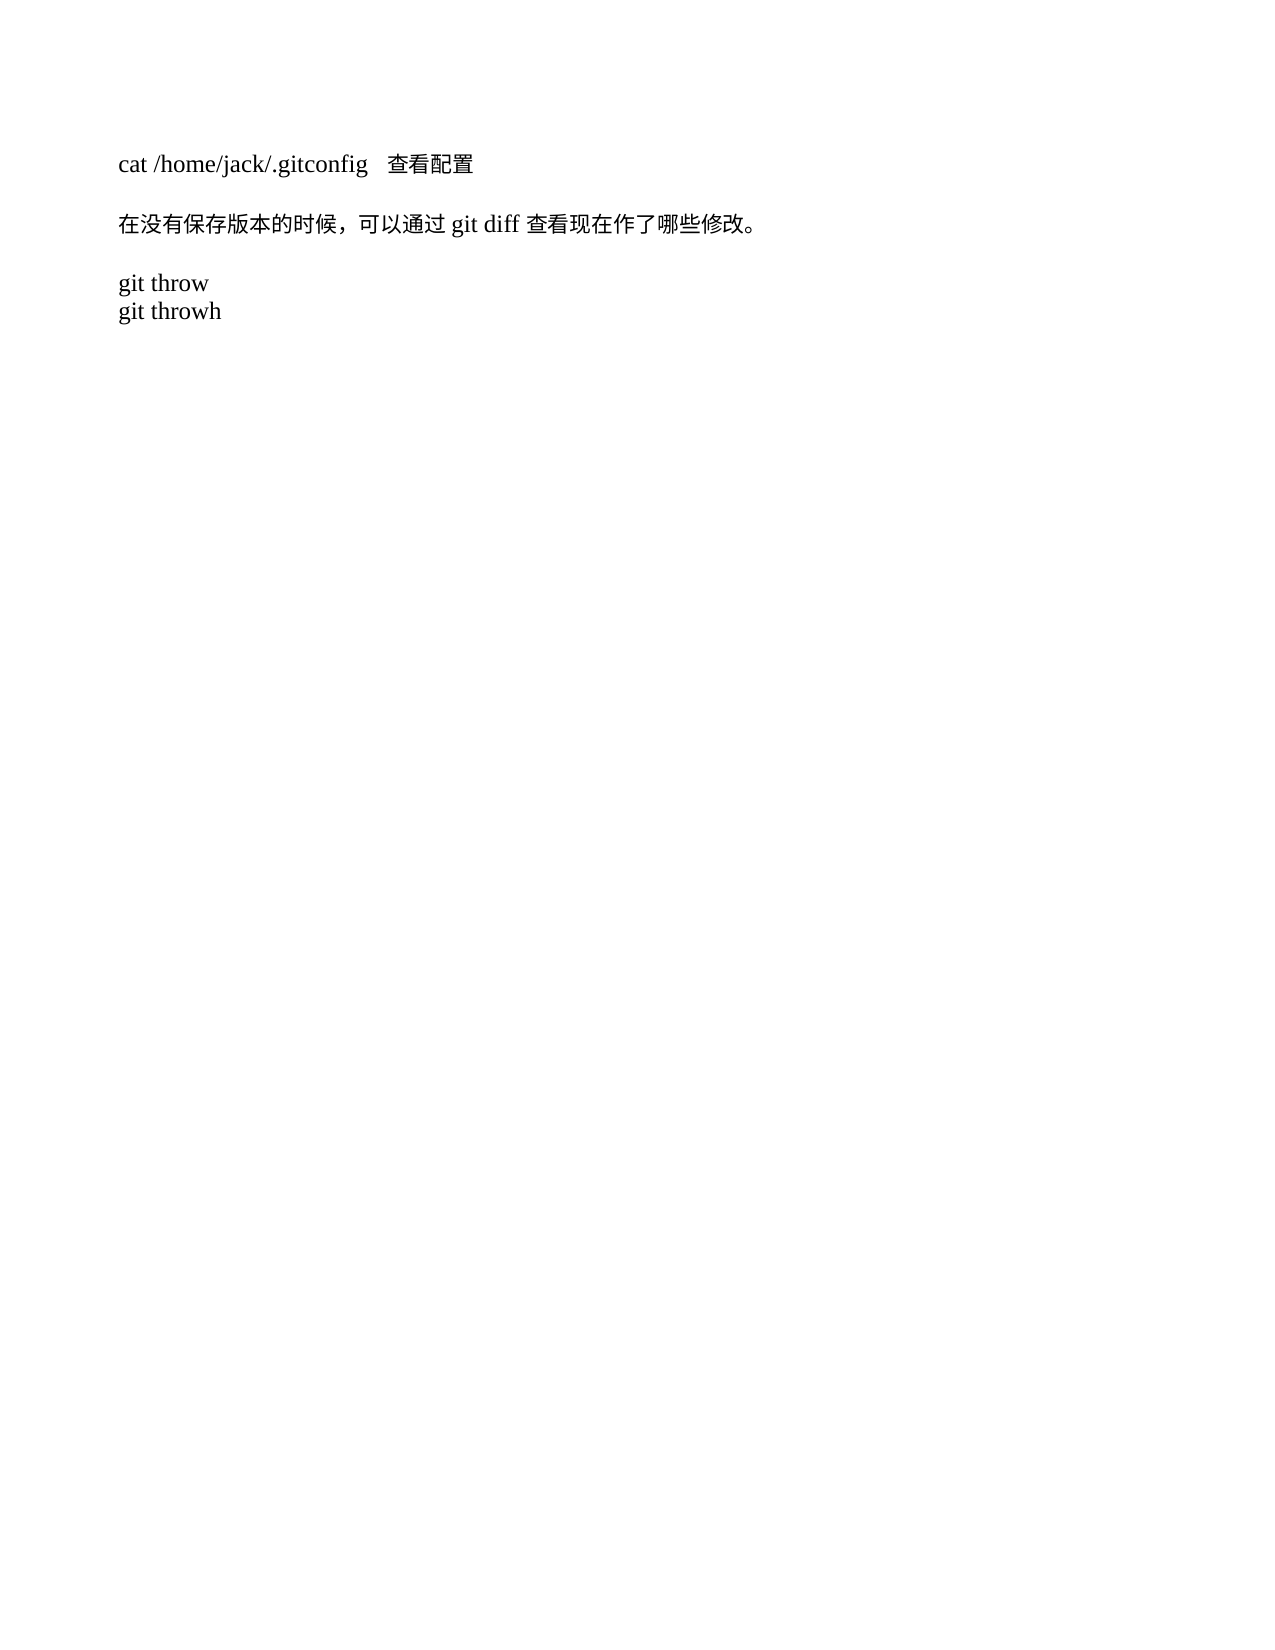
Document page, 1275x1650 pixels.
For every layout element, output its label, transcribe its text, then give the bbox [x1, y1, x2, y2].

text git throwh [118, 296, 1157, 325]
text 在没有保存版本的时候，可以通过 git diff 查看现在作了哪些修改。 [118, 207, 1157, 239]
text git throw [118, 268, 1157, 296]
text cat /home/jack/.gitconfig 查看配置 [118, 147, 1157, 178]
